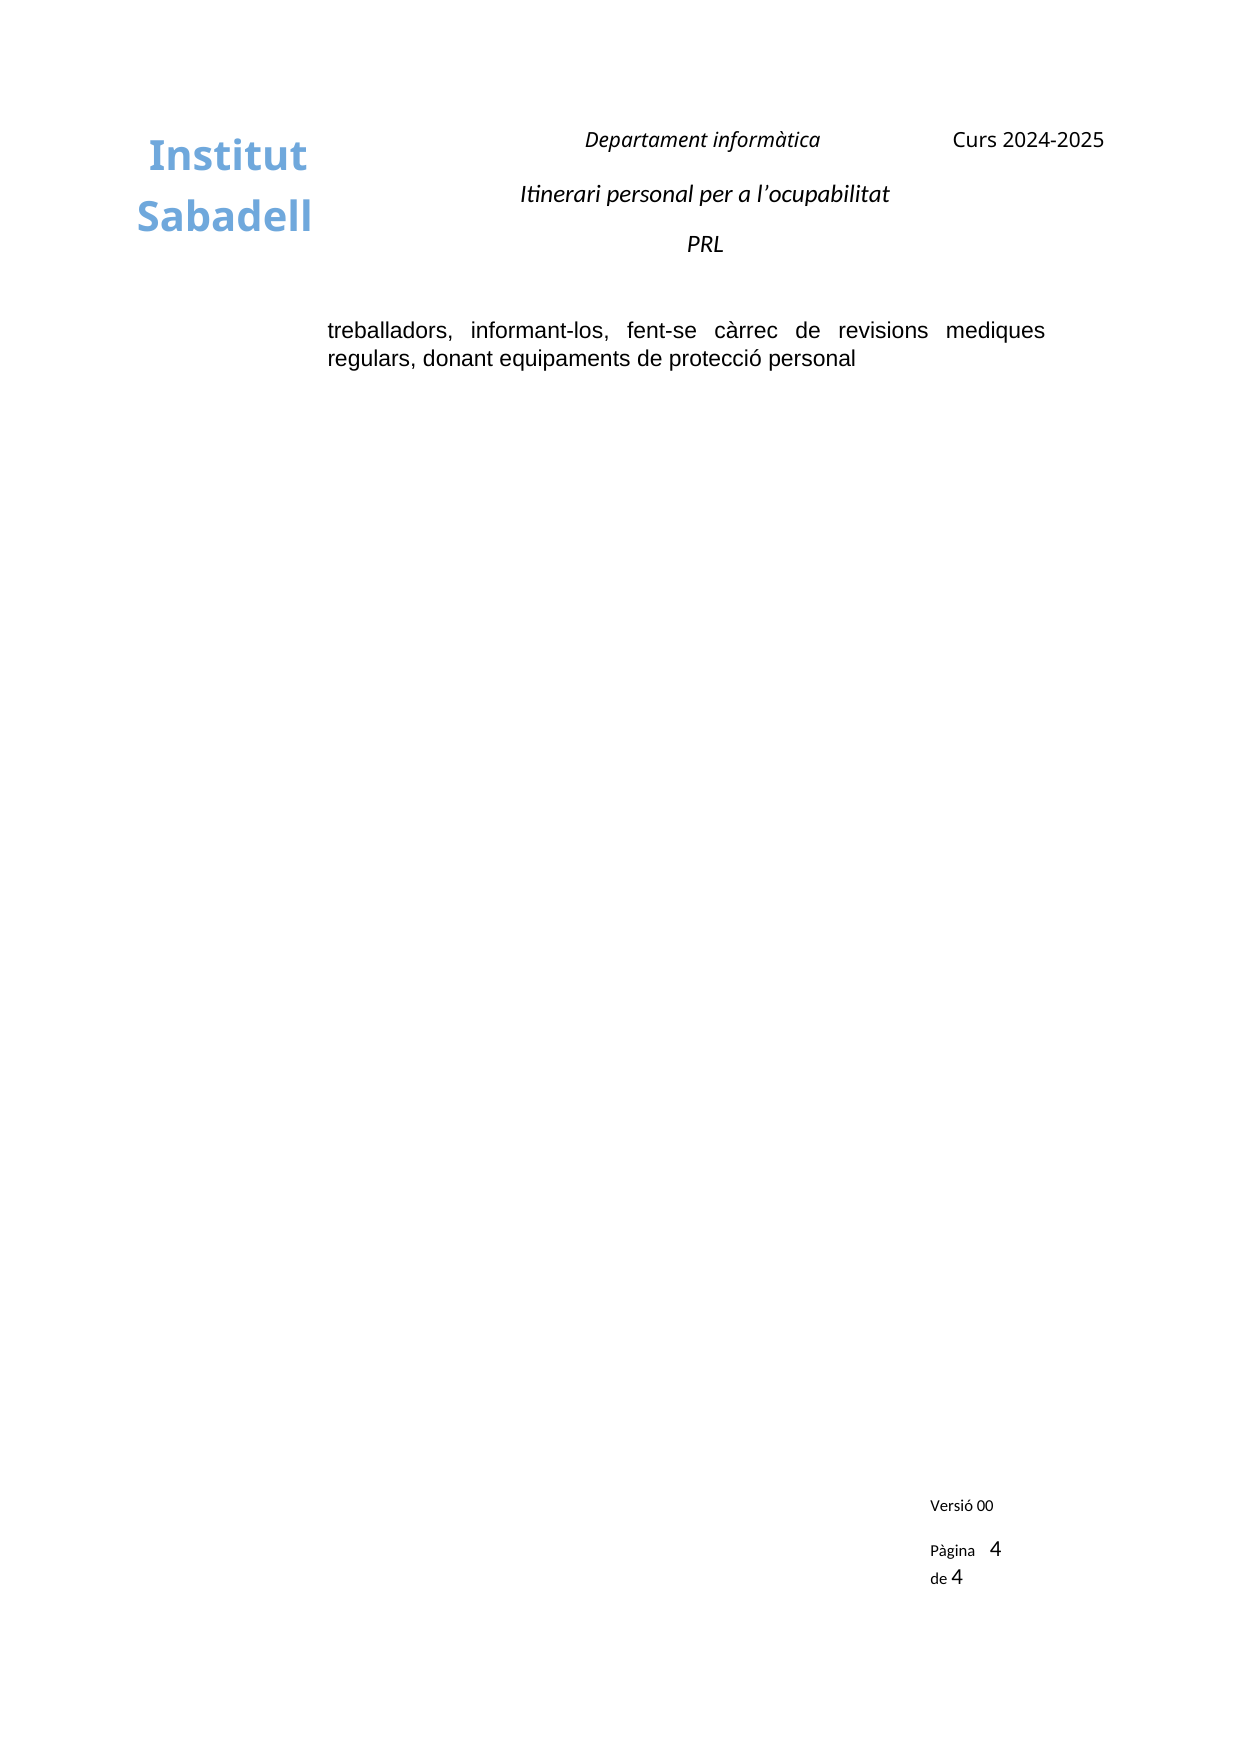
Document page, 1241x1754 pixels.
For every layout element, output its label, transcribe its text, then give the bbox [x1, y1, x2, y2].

text treballadors, informant-los, fent-se càrrec de revisions mediques regulars, donant equipaments de protecció personal [252, 317, 1063, 372]
